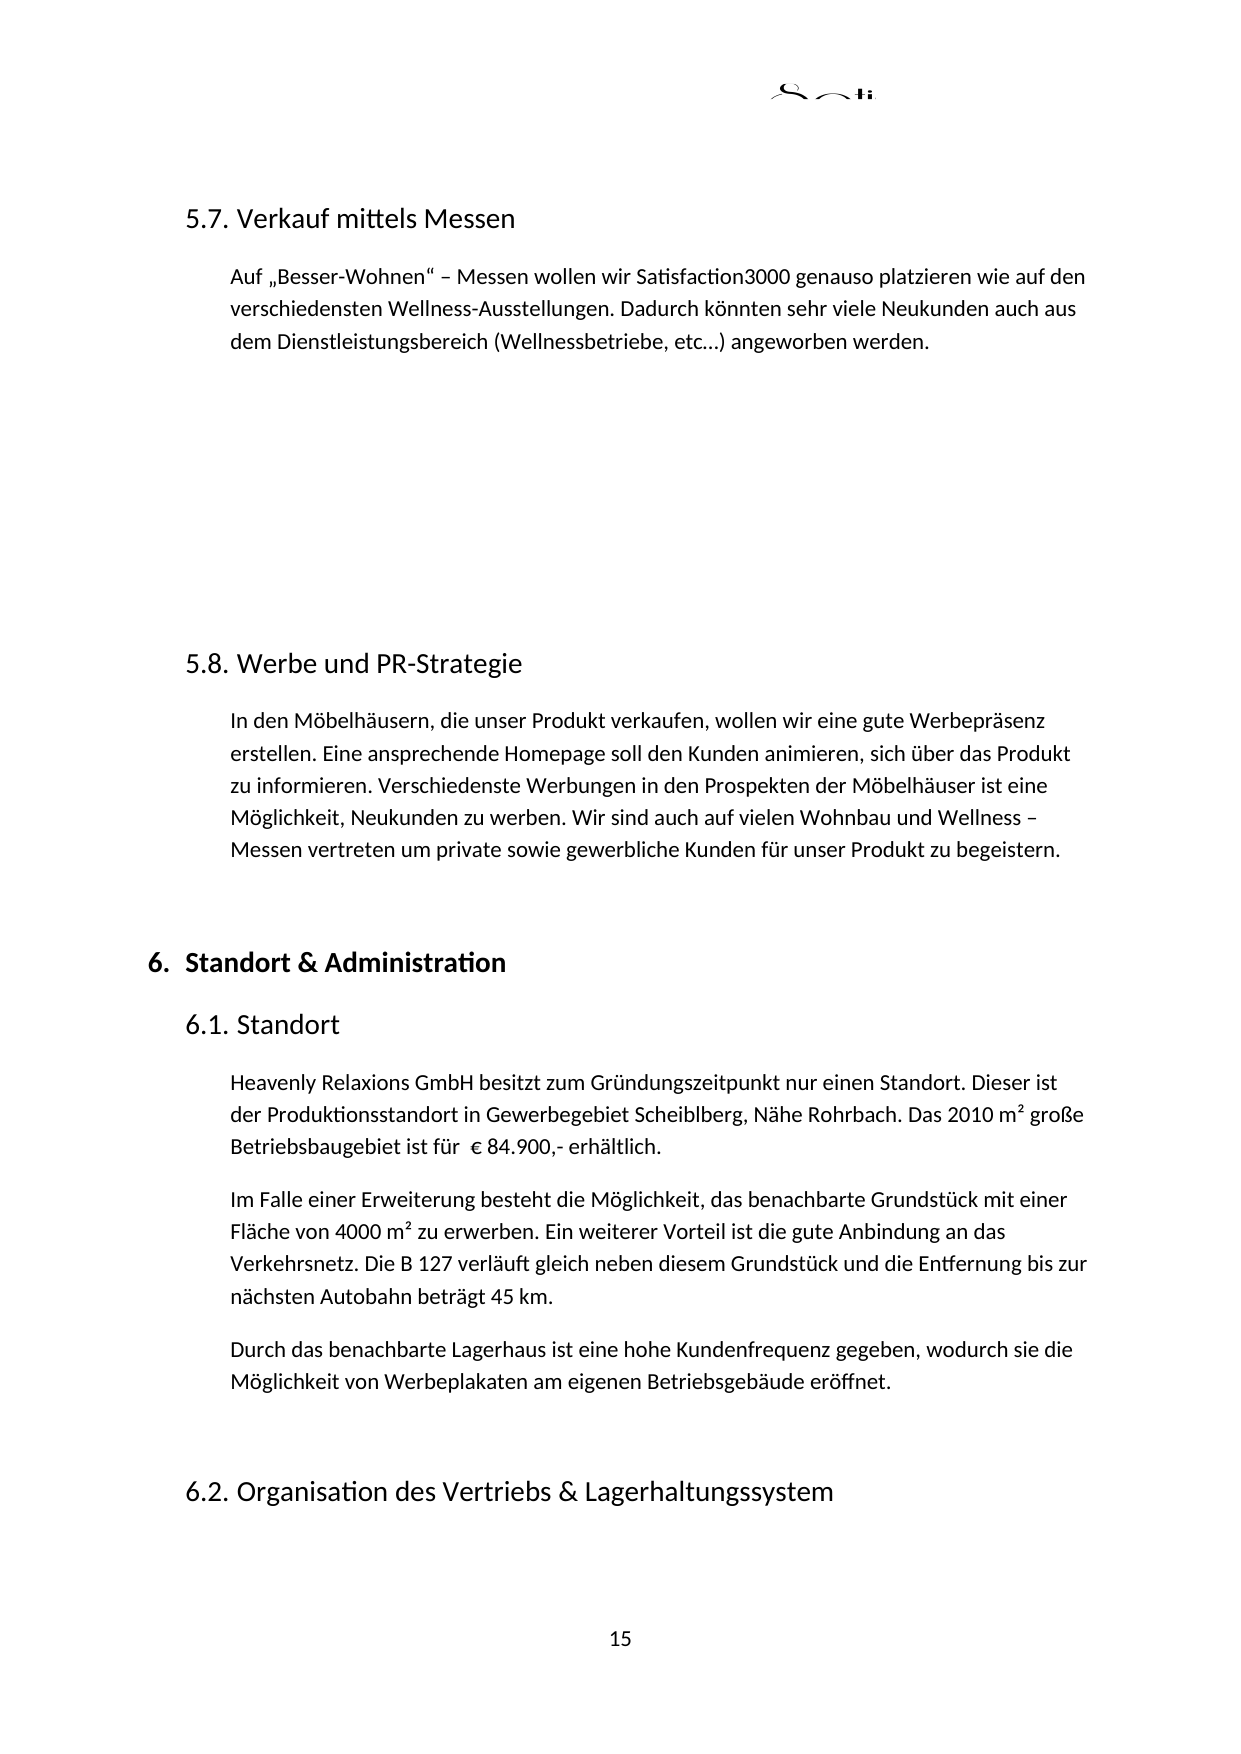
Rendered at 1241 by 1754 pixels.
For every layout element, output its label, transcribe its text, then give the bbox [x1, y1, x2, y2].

list Standort [185, 1006, 1093, 1042]
list Heavenly Relaxions GmbH besitzt zum Gründungszeitpunkt nur einen Standort. Dieser ist der Produktionsstandort in Gewerbegebiet Scheiblberg, Nähe Rohrbach. Das 2010 m² große Betriebsbaugebiet ist für € 84.900,- erhältlich. [230, 1068, 1093, 1160]
list Auf „Besser-Wohnen“ – Messen wollen wir Satisfaction3000 genauso platzieren wie auf den verschiedensten Wellness-Ausstellungen. Dadurch könnten sehr viele Neukunden auch aus dem Dienstleistungsbereich (Wellnessbetriebe, etc…) angeworben werden. [230, 262, 1093, 355]
list Standort & Administration [148, 944, 1093, 980]
list Im Falle einer Erweiterung besteht die Möglichkeit, das benachbarte Grundstück mit einer Fläche von 4000 m² zu erwerben. Ein weiterer Vorteil ist die gute Anbindung an das Verkehrsnetz. Die B 127 verläuft gleich neben diesem Grundstück und die Entfernung bis zur nächsten Autobahn beträgt 45 km. [230, 1185, 1093, 1310]
picture [911, 83, 1097, 130]
list Verkauf mittels Messen [185, 201, 1093, 236]
list Organisation des Vertriebs & Lagerhaltungssystem [185, 1473, 1093, 1509]
list In den Möbelhäusern, die unser Produkt verkaufen, wollen wir eine gute Werbepräsenz erstellen. Eine ansprechende Homepage soll den Kunden animieren, sich über das Produkt zu informieren. Verschiedenste Werbungen in den Prospekten der Möbelhäuser ist eine Möglichkeit, Neukunden zu werben. Wir sind auch auf vielen Wohnbau und Wellness – Messen vertreten um private sowie gewerbliche Kunden für unser Produkt zu begeistern. [230, 707, 1093, 863]
list Werbe und PR-Strategie [185, 645, 1093, 681]
list Durch das benachbarte Lagerhaus ist eine hohe Kundenfrequenz gegeben, wodurch sie die Möglichkeit von Werbeplakaten am eigenen Betriebsgebäude eröffnet. [230, 1335, 1093, 1395]
